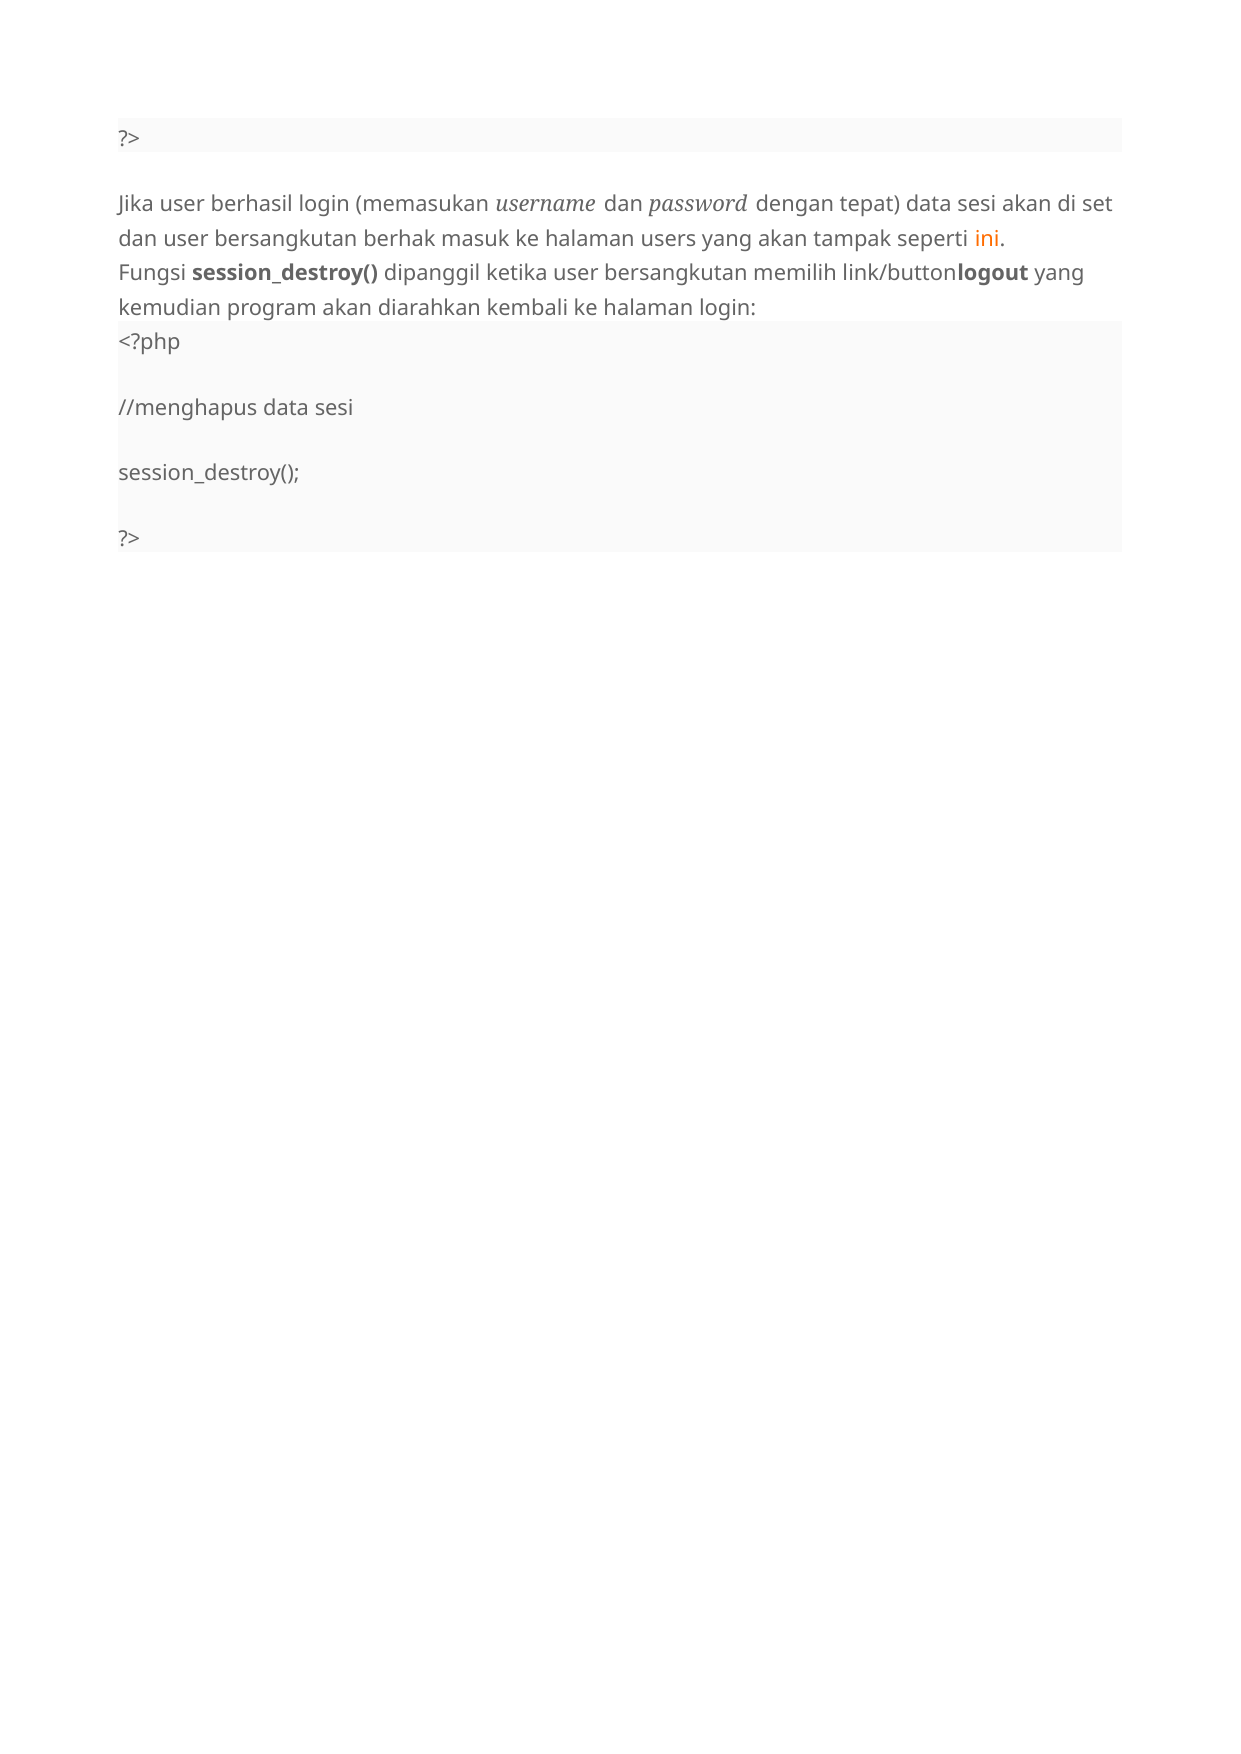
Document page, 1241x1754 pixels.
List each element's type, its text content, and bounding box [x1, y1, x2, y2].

text //menghapus data sesi [118, 387, 1122, 421]
text Jika user berhasil login (memasukan username dan password dengan tepat) data sesi akan di set dan user bersangkutan berhak masuk ke halaman users yang akan tampak seperti ini. [118, 184, 1122, 252]
text ?> [118, 518, 1122, 552]
text <?php [118, 321, 1122, 356]
text ?> [118, 118, 1122, 152]
text Fungsi session_destroy() dipanggil ketika user bersangkutan memilih link/buttonlogout yang kemudian program akan diarahkan kembali ke halaman login: [118, 252, 1122, 321]
text session_destroy(); [118, 452, 1122, 487]
